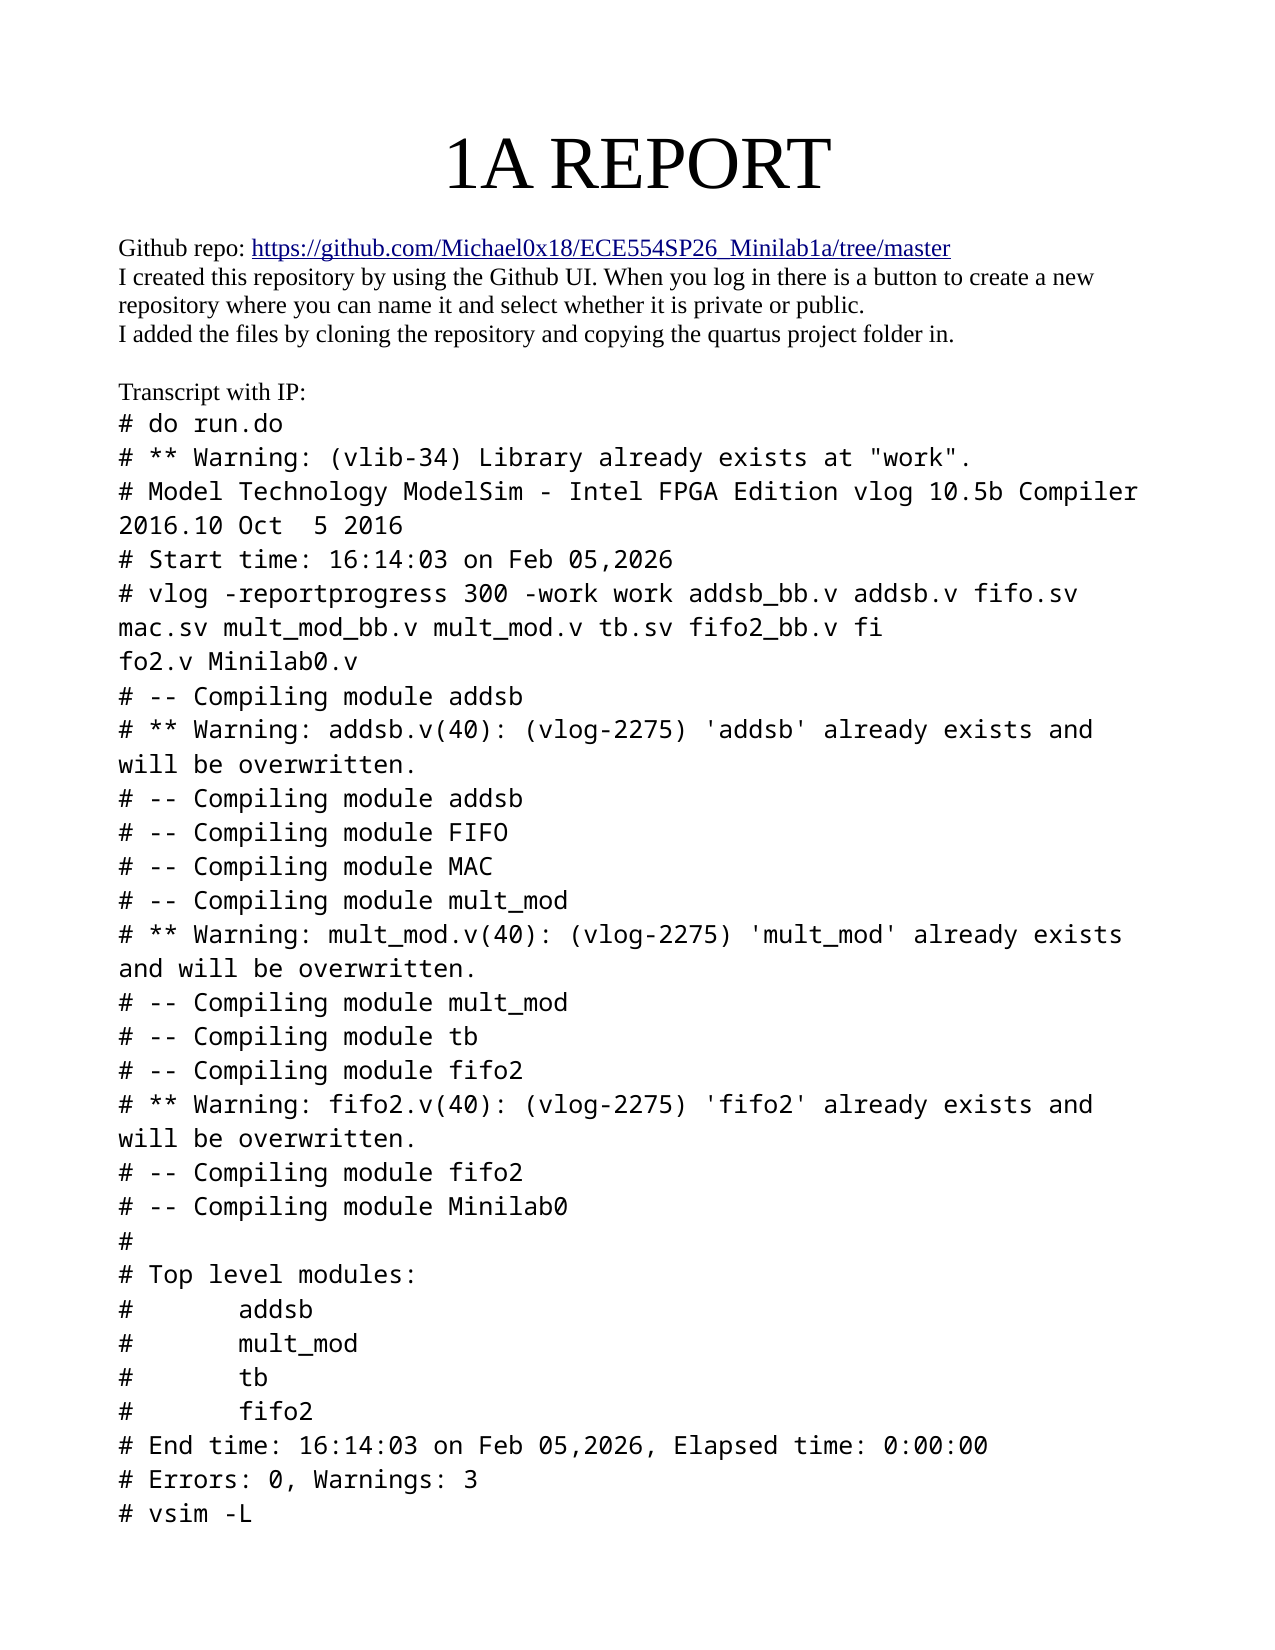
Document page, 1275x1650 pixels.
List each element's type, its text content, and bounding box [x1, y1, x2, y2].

text Github repo: https://github.com/Michael0x18/ECE554SP26_Minilab1a/tree/master [118, 233, 1157, 262]
text I created this repository by using the Github UI. When you log in there is a button to create a new repository where you can name it and select whether it is private or public. [118, 262, 1157, 319]
text # do run.do # ** Warning: (vlib-34) Library already exists at "work". # Model Technology ModelSim - Intel FPGA Edition vlog 10.5b Compiler 2016.10 Oct 5 2016 # Start time: 16:14:03 on Feb 05,2026 # vlog -reportprogress 300 -work work addsb_bb.v addsb.v fifo.sv mac.sv mult_mod_bb.v mult_mod.v tb.sv fifo2_bb.v fi fo2.v Minilab0.v # -- Compiling module addsb # ** Warning: addsb.v(40): (vlog-2275) 'addsb' already exists and will be overwritten. # -- Compiling module addsb # -- Compiling module FIFO # -- Compiling module MAC # -- Compiling module mult_mod # ** Warning: mult_mod.v(40): (vlog-2275) 'mult_mod' already exists and will be overwritten. # -- Compiling module mult_mod # -- Compiling module tb # -- Compiling module fifo2 # ** Warning: fifo2.v(40): (vlog-2275) 'fifo2' already exists and will be overwritten. # -- Compiling module fifo2 # -- Compiling module Minilab0 # # Top level modules: # addsb # mult_mod # tb # fifo2 # End time: 16:14:03 on Feb 05,2026, Elapsed time: 0:00:00 # Errors: 0, Warnings: 3 # vsim -L [118, 406, 1157, 1530]
text 1A REPORT [118, 118, 1157, 204]
text Transcript with IP: [118, 377, 1157, 406]
text I added the files by cloning the repository and copying the quartus project folder in. [118, 319, 1157, 348]
